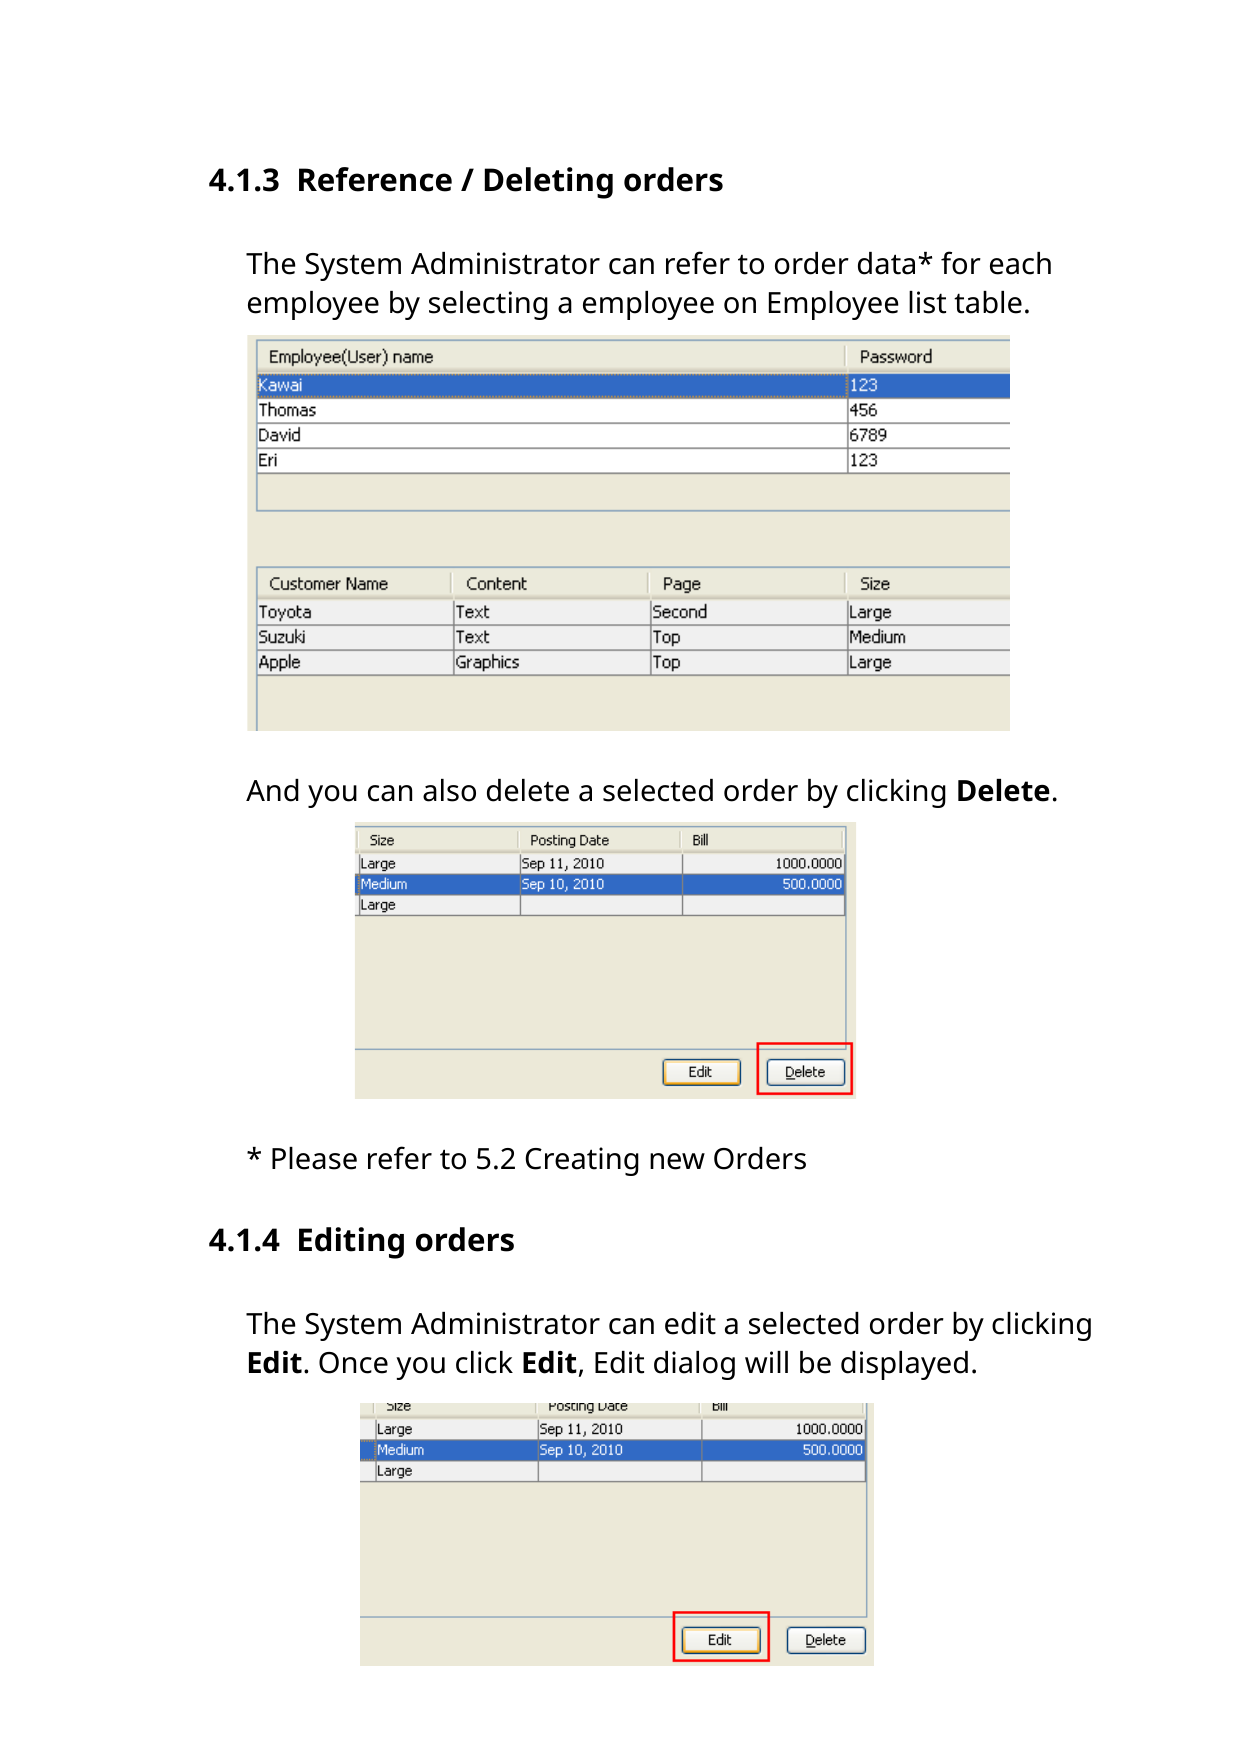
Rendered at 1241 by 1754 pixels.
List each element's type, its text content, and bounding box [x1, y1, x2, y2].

list * Please refer to 5.2 Creating new Orders [208, 1138, 1122, 1178]
list And you can also delete a selected order by clicking Delete. [208, 770, 1122, 810]
picture [247, 335, 1010, 731]
text 4.1.4 Editing orders [208, 1218, 1122, 1261]
picture [354, 822, 857, 1099]
text 4.1.3 Reference / Deleting orders [208, 158, 1122, 200]
list The System Administrator can refer to order data* for each employee by selecting a employee on Employee list table. [208, 243, 1122, 322]
list The System Administrator can edit a selected order by clicking Edit. Once you click Edit, Edit dialog will be displayed. [208, 1303, 1122, 1382]
picture [360, 1403, 874, 1666]
